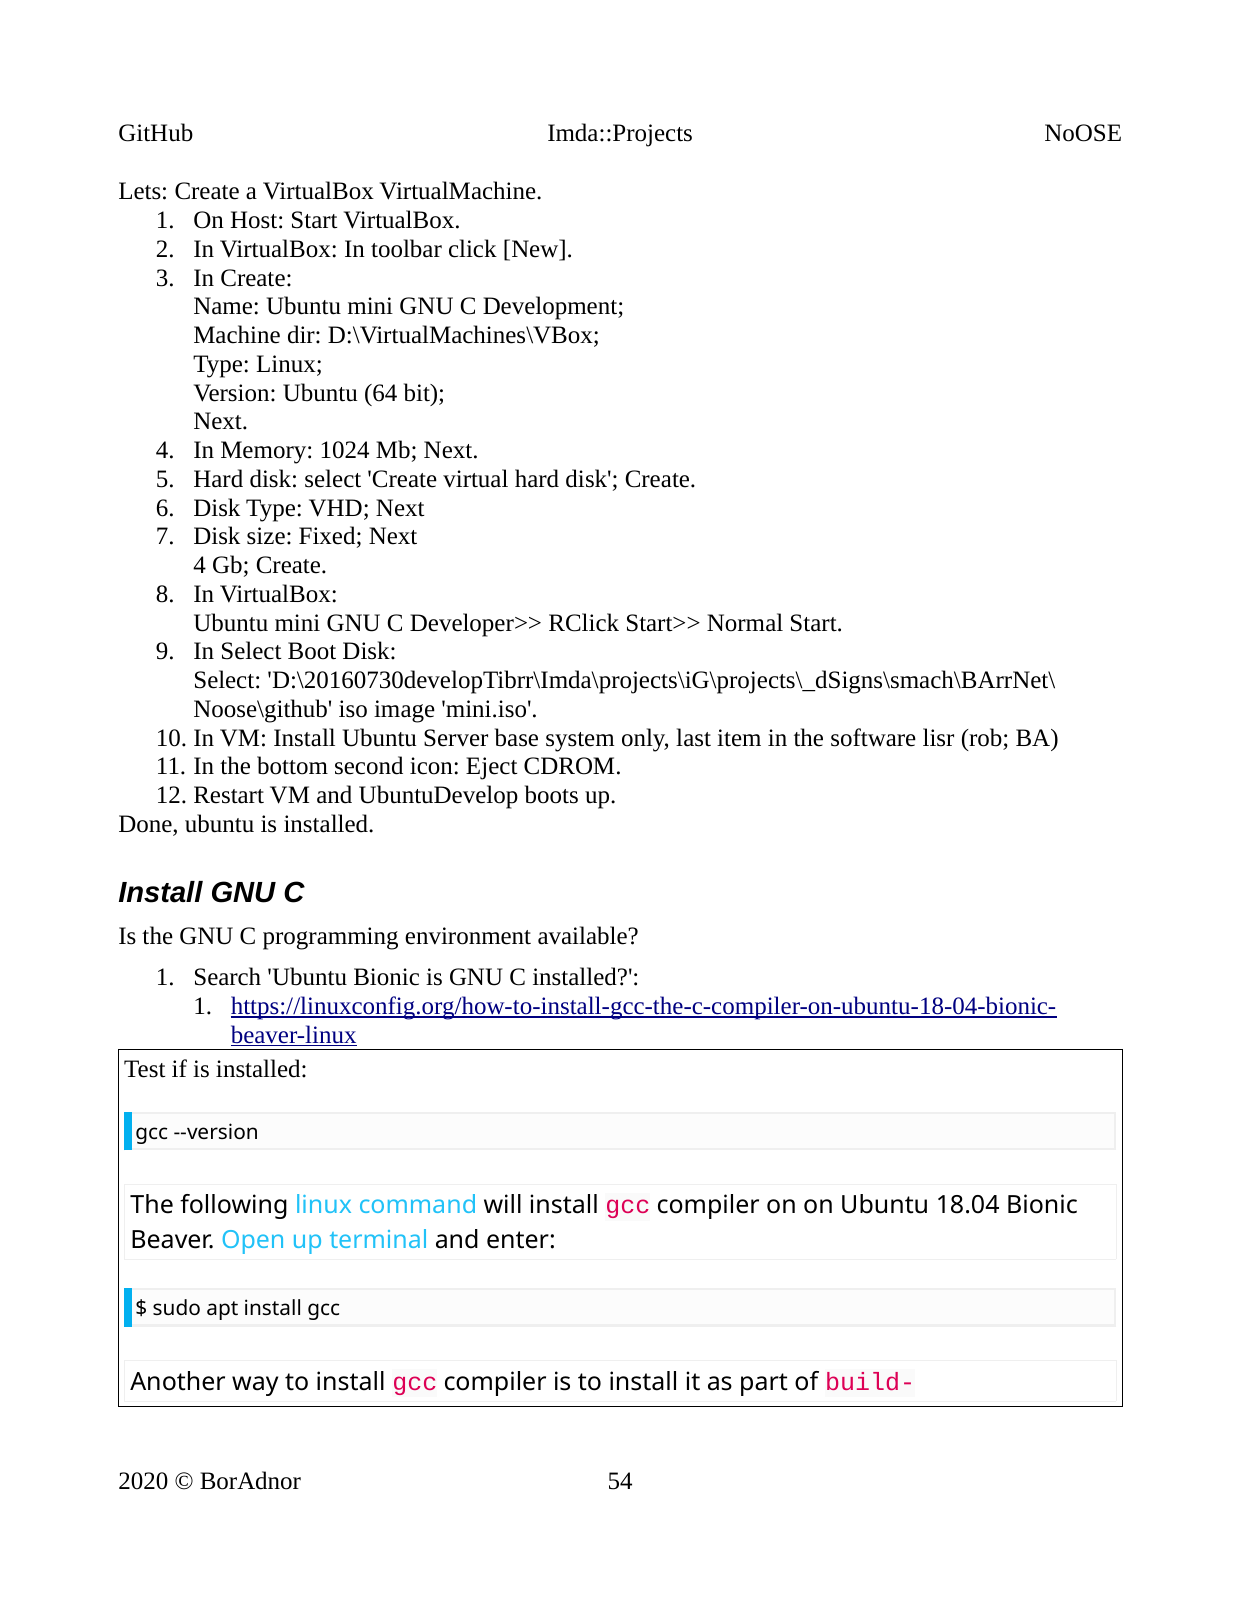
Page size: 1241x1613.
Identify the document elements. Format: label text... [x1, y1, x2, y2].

list In Select Boot Disk: Select: 'D:\20160730developTibrr\Imda\projects\iG\projects\_dSigns\smach\BArrNet\Noose\github' iso image 'mini.iso'. [156, 636, 1122, 723]
subtitle Install GNU C [118, 875, 1122, 909]
list In VirtualBox: In toolbar click [New]. [156, 234, 1122, 263]
text Is the GNU C programming environment available? [118, 921, 1122, 950]
list Disk Type: VHD; Next [156, 493, 1122, 521]
list Restart VM and UbuntuDevelop boots up. [156, 780, 1122, 809]
list On Host: Start VirtualBox. [156, 205, 1122, 234]
list Search 'Ubuntu Bionic is GNU C installed?': [156, 962, 1122, 991]
list In the bottom second icon: Eject CDROM. [156, 751, 1122, 780]
list Hard disk: select 'Create virtual hard disk'; Create. [156, 464, 1122, 493]
list In VM: Install Ubuntu Server base system only, last item in the software lisr (rob; BA) [156, 723, 1122, 751]
text Done, ubuntu is installed. [118, 809, 1122, 838]
list In Memory: 1024 Mb; Next. [156, 435, 1122, 464]
list https://linuxconfig.org/how-to-install-gcc-the-c-compiler-on-ubuntu-18-04-bionic-beaver-linux [193, 991, 1122, 1049]
list In Create: Name: Ubuntu mini GNU C Development; Machine dir: D:\VirtualMachines\VBox; Type: Linux; Version: Ubuntu (64 bit); Next. [156, 263, 1122, 435]
list Disk size: Fixed; Next 4 Gb; Create. [156, 521, 1122, 579]
table_header Test if is installed: gcc --version The following linux command will install gcc compiler on on Ubuntu 18.04 Bionic Beaver. Open up terminal and enter: $ sudo apt install gcc Another way to install gcc compiler is to install it as part of build- [119, 1050, 1122, 1406]
list In VirtualBox: Ubuntu mini GNU C Developer>> RClick Start>> Normal Start. [156, 579, 1122, 636]
text Lets: Create a VirtualBox VirtualMachine. [118, 176, 1122, 205]
